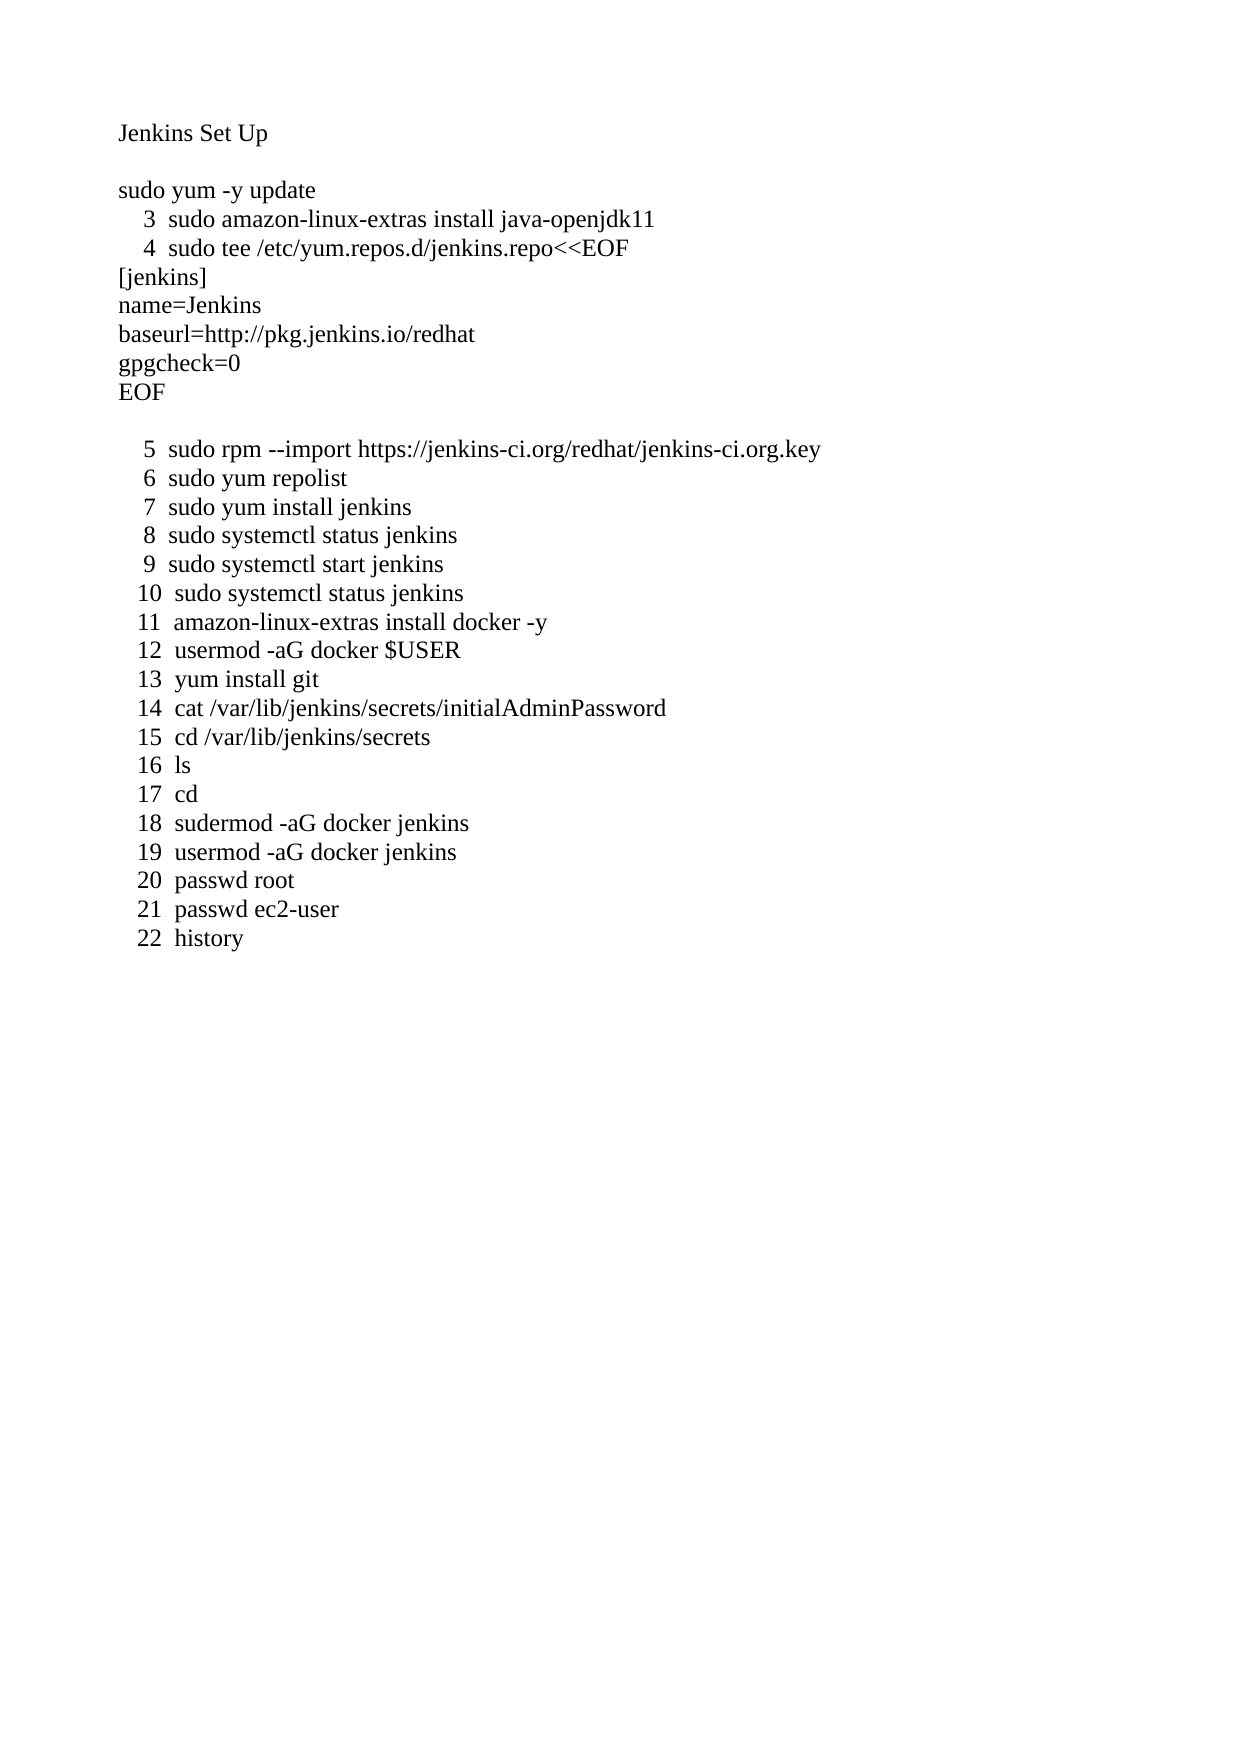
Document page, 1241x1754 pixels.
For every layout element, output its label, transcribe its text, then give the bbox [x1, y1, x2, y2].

text 3 sudo amazon-linux-extras install java-openjdk11 [118, 204, 1122, 233]
text name=Jenkins [118, 291, 1122, 319]
text 13 yum install git [118, 664, 1122, 693]
text 21 passwd ec2-user [118, 894, 1122, 923]
text 5 sudo rpm --import https://jenkins-ci.org/redhat/jenkins-ci.org.key [118, 434, 1122, 463]
text 20 passwd root [118, 866, 1122, 894]
text 12 usermod -aG docker $USER [118, 636, 1122, 664]
text baseurl=http://pkg.jenkins.io/redhat [118, 319, 1122, 348]
text 17 cd [118, 779, 1122, 808]
text 16 ls [118, 751, 1122, 779]
text 4 sudo tee /etc/yum.repos.d/jenkins.repo<<EOF [118, 233, 1122, 262]
text 6 sudo yum repolist [118, 463, 1122, 492]
text 11 amazon-linux-extras install docker -y [118, 607, 1122, 636]
text 18 sudermod -aG docker jenkins [118, 808, 1122, 837]
text Jenkins Set Up [118, 118, 1122, 147]
text EOF [118, 377, 1122, 406]
text 10 sudo systemctl status jenkins [118, 578, 1122, 607]
text gpgcheck=0 [118, 348, 1122, 377]
text 14 cat /var/lib/jenkins/secrets/initialAdminPassword [118, 693, 1122, 722]
text 9 sudo systemctl start jenkins [118, 549, 1122, 578]
text 8 sudo systemctl status jenkins [118, 521, 1122, 549]
text 7 sudo yum install jenkins [118, 492, 1122, 521]
text 15 cd /var/lib/jenkins/secrets [118, 722, 1122, 751]
text 22 history [118, 923, 1122, 952]
text sudo yum -y update [118, 176, 1122, 204]
text [jenkins] [118, 262, 1122, 291]
text 19 usermod -aG docker jenkins [118, 837, 1122, 866]
